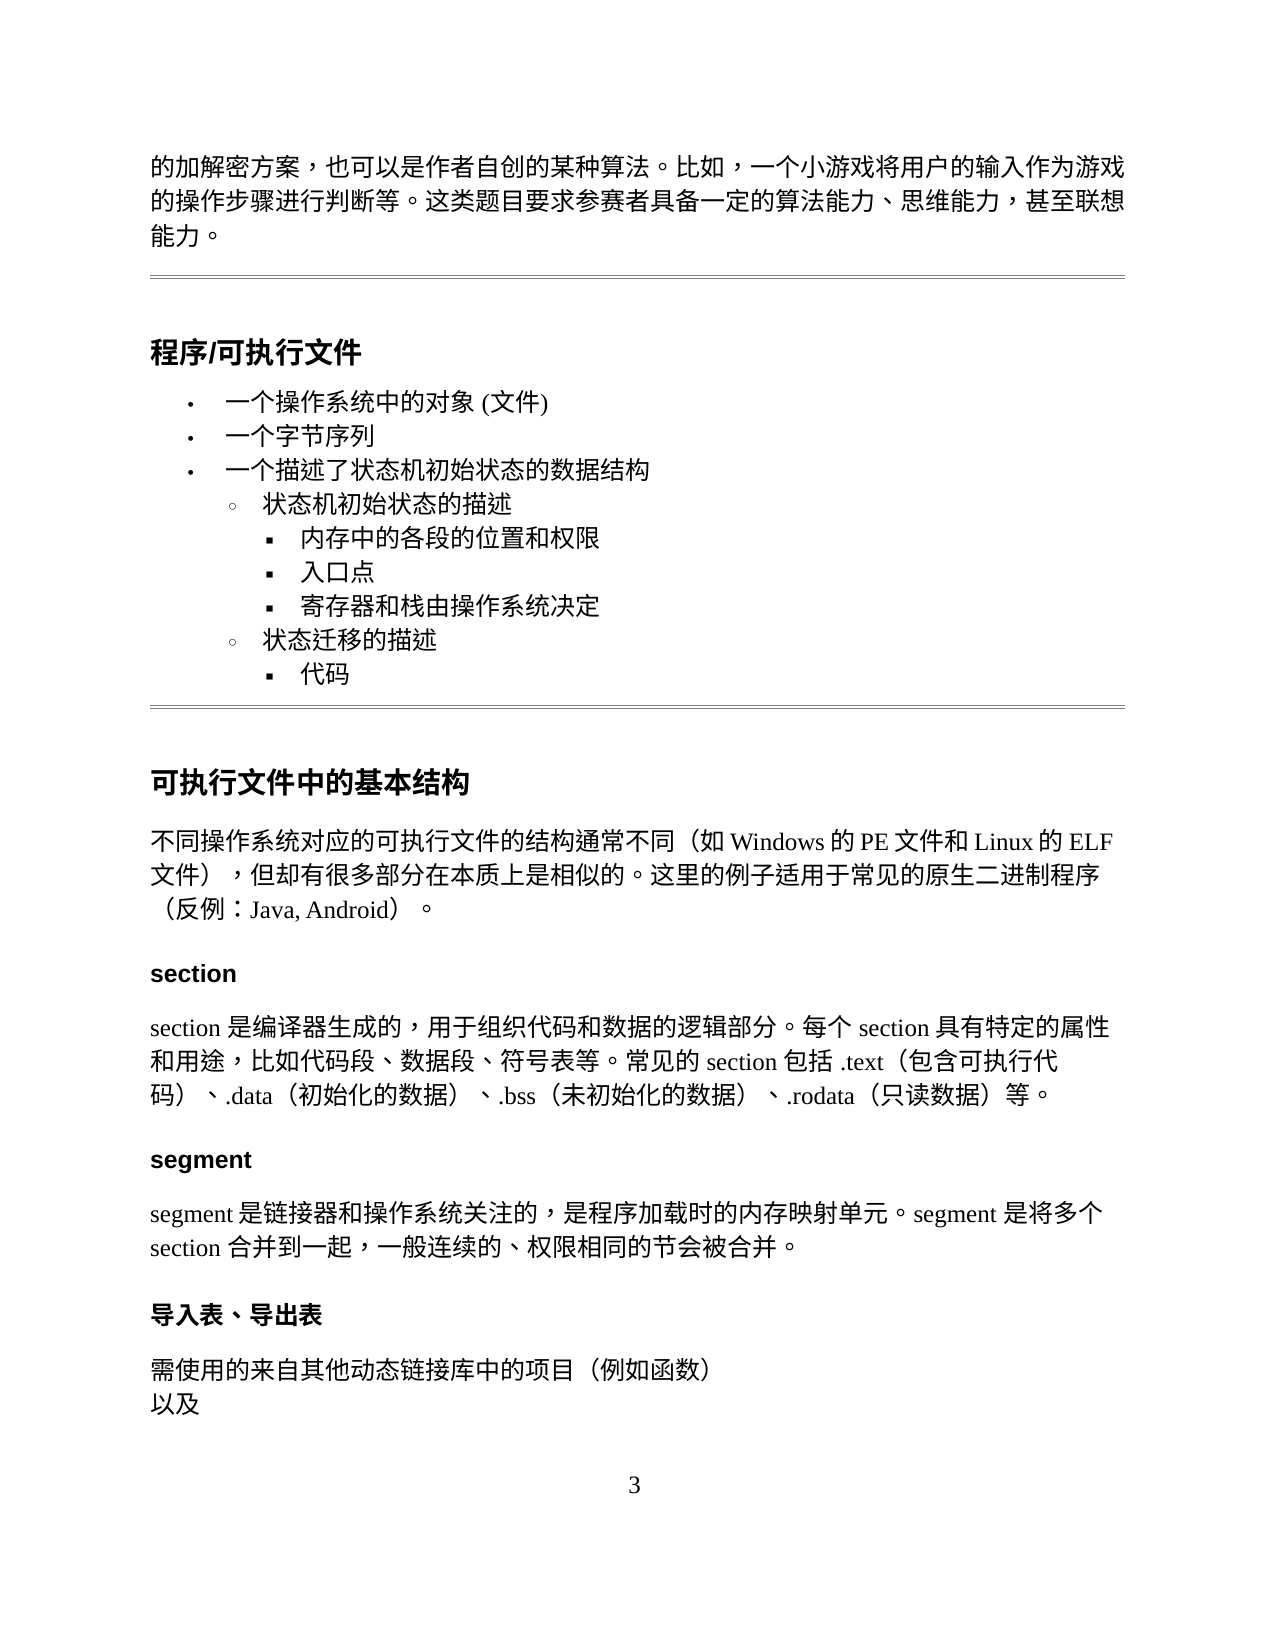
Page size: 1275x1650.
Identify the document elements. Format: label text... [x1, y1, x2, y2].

list 状态迁移的描述 [225, 623, 1125, 657]
list 入口点 [262, 555, 1125, 589]
subtitle section [150, 959, 1125, 988]
list 寄存器和栈由操作系统决定 [262, 589, 1125, 623]
list 代码 [262, 657, 1125, 691]
list 一个字节序列 [187, 418, 1125, 453]
list 内存中的各段的位置和权限 [262, 521, 1125, 555]
text segment是链接器和操作系统关注的，是程序加载时的内存映射单元。segment 是将多个 section 合并到一起，一般连续的、权限相同的节会被合并。 [150, 1196, 1125, 1264]
list 一个描述了状态机初始状态的数据结构 [187, 453, 1125, 487]
text 需使用的来自其他动态链接库中的项目（例如函数） 以及 [150, 1353, 1125, 1421]
subtitle 导入表、导出表 [150, 1298, 1125, 1331]
list 状态机初始状态的描述 [225, 487, 1125, 521]
subtitle 可执行文件中的基本结构 [150, 762, 1125, 802]
subtitle 程序/可执行文件 [150, 332, 1125, 372]
text 不同操作系统对应的可执行文件的结构通常不同（如Windows的PE文件和Linux的ELF文件），但却有很多部分在本质上是相似的。这里的例子适用于常见的原生二进制程序（反例：Java, Android）。 [150, 823, 1125, 926]
text section 是编译器生成的，用于组织代码和数据的逻辑部分。每个 section 具有特定的属性和用途，比如代码段、数据段、符号表等。常见的 section 包括 .text（包含可执行代码）、.data（初始化的数据）、.bss（未初始化的数据）、.rodata（只读数据）等。 [150, 1009, 1125, 1112]
list 一个操作系统中的对象 (文件) [187, 384, 1125, 418]
subtitle segment [150, 1146, 1125, 1174]
text 的加解密方案，也可以是作者自创的某种算法。比如，一个小游戏将用户的输入作为游戏的操作步骤进行判断等。这类题目要求参赛者具备一定的算法能力、思维能力，甚至联想能力。 [150, 150, 1125, 252]
